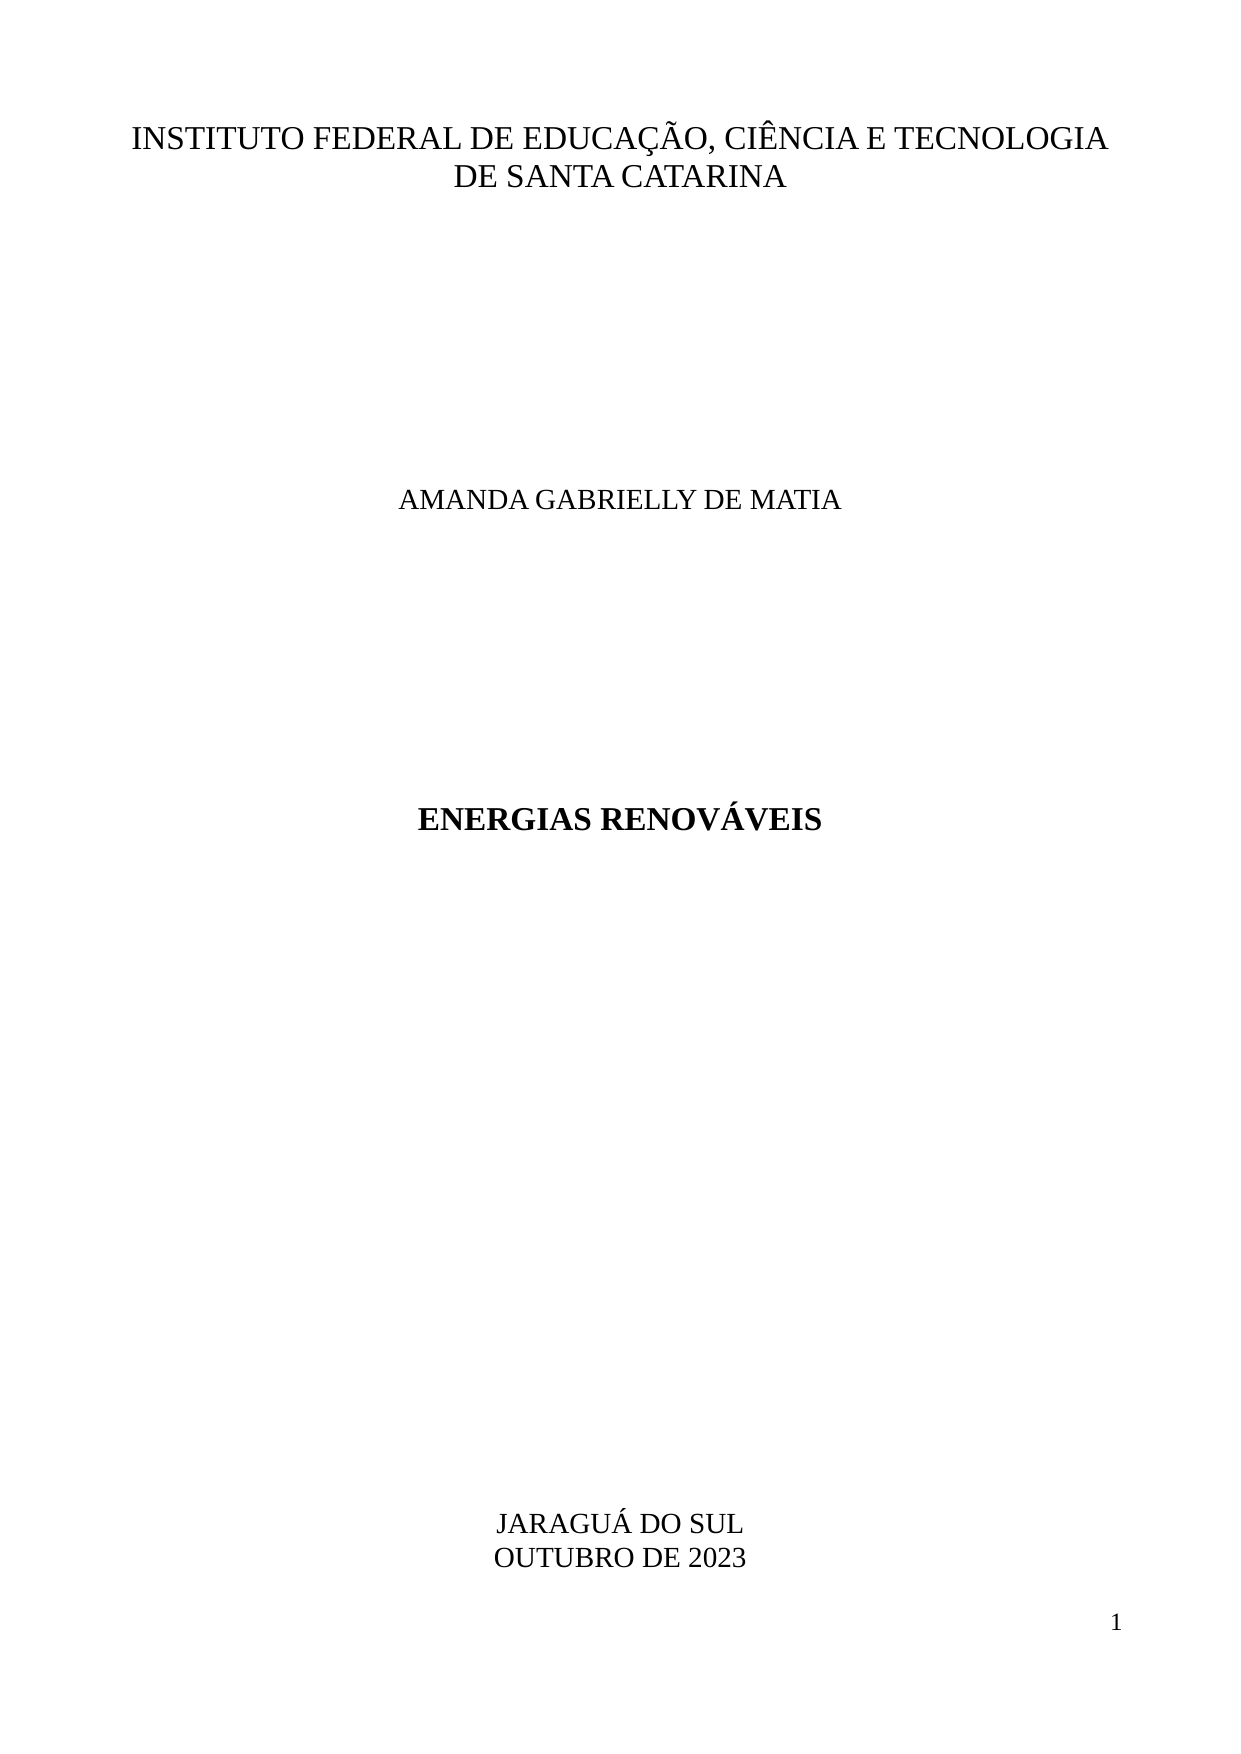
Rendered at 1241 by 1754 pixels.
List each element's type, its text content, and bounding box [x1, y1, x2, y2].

text JARAGUÁ DO SUL [118, 1506, 1122, 1540]
text AMANDA GABRIELLY DE MATIA [118, 482, 1122, 516]
title ENERGIAS RENOVÁVEIS [118, 799, 1122, 838]
text INSTITUTO FEDERAL DE EDUCAÇÃO, CIÊNCIA E TECNOLOGIA DE SANTA CATARINA [118, 118, 1122, 195]
text OUTUBRO DE 2023 [118, 1540, 1122, 1573]
